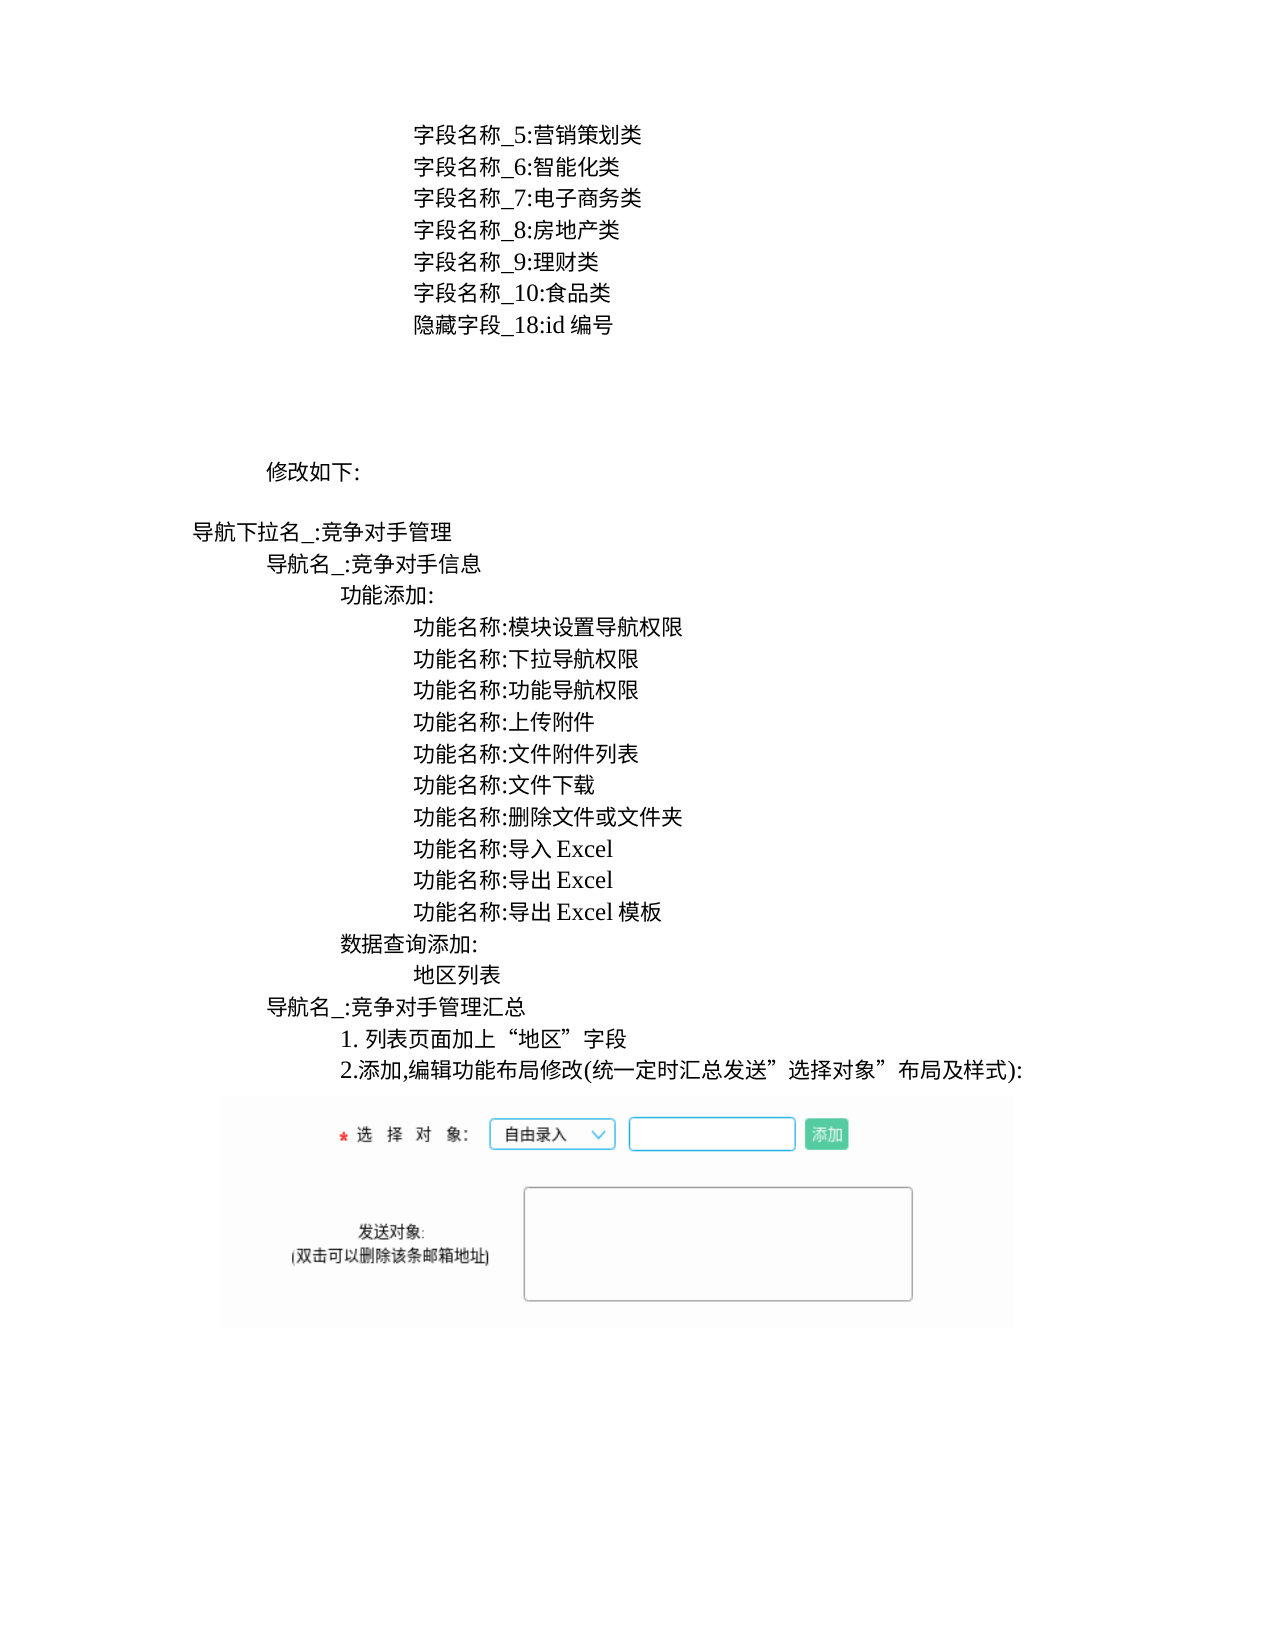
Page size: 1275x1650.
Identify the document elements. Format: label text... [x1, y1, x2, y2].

text 字段名称_10:食品类 [118, 276, 1157, 308]
text 字段名称_7:电子商务类 [118, 181, 1157, 213]
text 数据查询添加: [118, 927, 1157, 958]
picture [220, 1096, 1013, 1328]
text 导航名_:竞争对手信息 [118, 547, 1157, 578]
text 功能名称:导出Excel模板 [118, 895, 1157, 927]
text 字段名称_9:理财类 [118, 245, 1157, 276]
text 功能名称:文件下载 [118, 768, 1157, 800]
text 字段名称_8:房地产类 [118, 213, 1157, 245]
text 导航下拉名_:竞争对手管理 [118, 515, 1157, 547]
text 字段名称_6:智能化类 [118, 150, 1157, 181]
text 功能名称:导出Excel [118, 863, 1157, 895]
text 导航名_:竞争对手管理汇总 [118, 990, 1157, 1022]
text 修改如下: [118, 455, 1157, 486]
text 功能名称:上传附件 [118, 705, 1157, 737]
text 1. 列表页面加上“地区”字段 [118, 1022, 1157, 1053]
text 隐藏字段_18:id编号 [118, 308, 1157, 340]
text 功能名称:文件附件列表 [118, 737, 1157, 768]
text 功能名称:功能导航权限 [118, 673, 1157, 705]
text 功能添加: [118, 578, 1157, 610]
text 功能名称:模块设置导航权限 [118, 610, 1157, 642]
text 地区列表 [118, 958, 1157, 990]
text 功能名称:导入Excel [118, 832, 1157, 863]
text 字段名称_5:营销策划类 [118, 118, 1157, 150]
text 功能名称:下拉导航权限 [118, 642, 1157, 673]
text 2.添加,编辑功能布局修改(统一定时汇总发送”选择对象”布局及样式): [118, 1053, 1157, 1085]
text 功能名称:删除文件或文件夹 [118, 800, 1157, 832]
